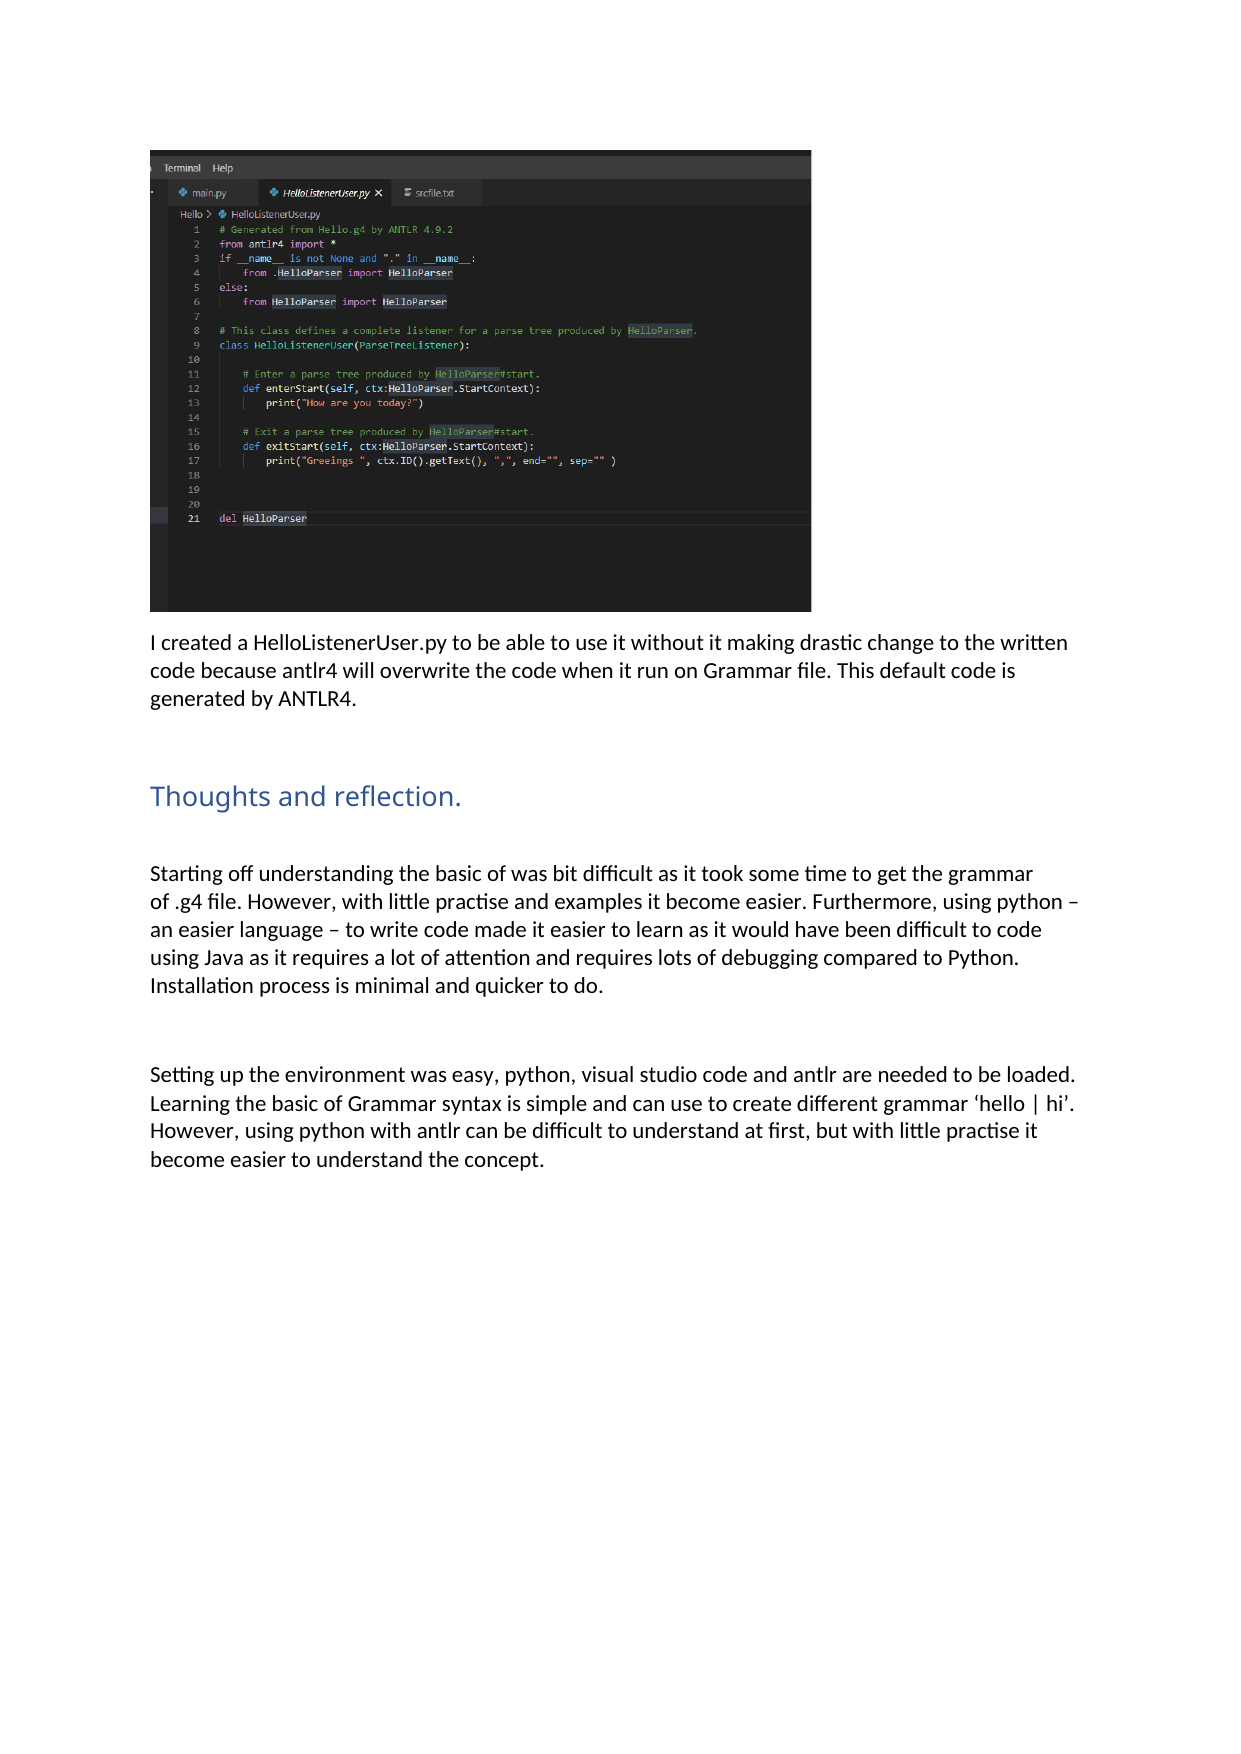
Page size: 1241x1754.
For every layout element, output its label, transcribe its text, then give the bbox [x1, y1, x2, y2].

text Starting off understanding the basic of was bit difficult as it took some time to get the grammar of .g4 file. However, with little practise and examples it become easier. Furthermore, using python – an easier language – to write code made it easier to learn as it would have been difficult to code using Java as it requires a lot of attention and requires lots of debugging compared to Python. Installation process is minimal and quicker to do. [150, 859, 1090, 999]
text I created a HelloListenerUser.py to be able to use it without it making drastic change to the written code because antlr4 will overwrite the code when it run on Grammar file. This default code is generated by ANTLR4. [150, 628, 1090, 712]
text Setting up the environment was easy, python, visual studio code and antlr are needed to be loaded. Learning the basic of Grammar syntax is simple and can use to create different grammar ‘hello | hi’. However, using python with antlr can be difficult to understand at first, but with little practise it become easier to understand the concept. [150, 1061, 1090, 1173]
subtitle Thoughts and reflection. [150, 778, 1090, 814]
